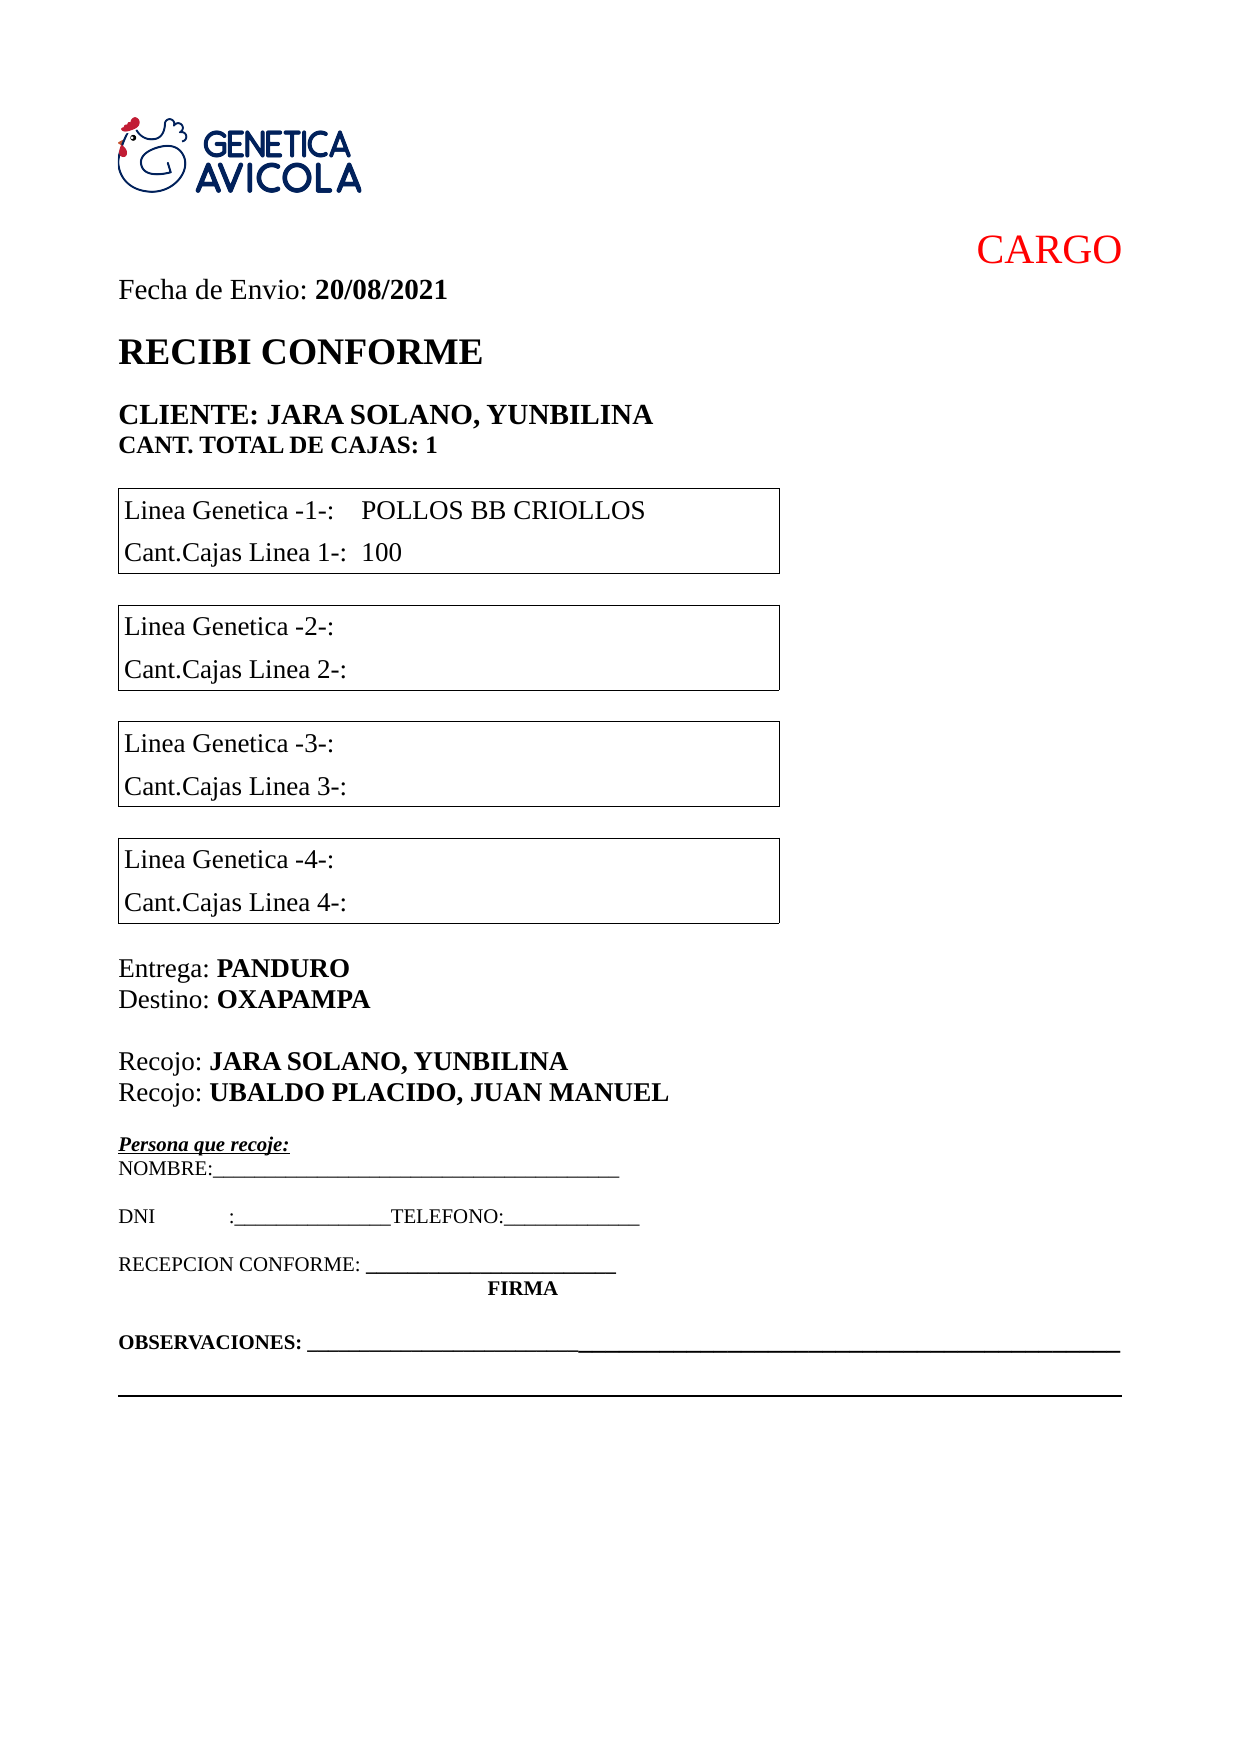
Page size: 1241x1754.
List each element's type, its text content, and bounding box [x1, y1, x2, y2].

table_header Linea Genetica -1-: [119, 489, 356, 531]
table_cell [356, 606, 779, 647]
picture [117, 117, 362, 193]
text Recojo: JARA SOLANO, YUNBILINA [118, 1045, 1122, 1076]
text RECIBI CONFORME [118, 330, 1122, 373]
table_cell [356, 839, 779, 880]
text OBSERVACIONES: __________________________________________________________________ [118, 1324, 1122, 1355]
table_cell [118, 691, 356, 721]
text DNI :_______________TELEFONO:_____________ [118, 1204, 1122, 1228]
table_cell Cant.Cajas Linea 4-: [119, 880, 356, 923]
text Destino: OXAPAMPA [118, 983, 1122, 1014]
table_cell Cant.Cajas Linea 2-: [119, 647, 356, 690]
table_header POLLOS BB CRIOLLOS [356, 489, 779, 531]
text Recojo: UBALDO PLACIDO, JUAN MANUEL [118, 1076, 1122, 1108]
table_cell [356, 691, 779, 721]
table_cell [356, 764, 779, 806]
table_cell Linea Genetica -4-: [119, 839, 356, 880]
text CANT. TOTAL DE CAJAS: 1 [118, 431, 1122, 459]
text NOMBRE:_______________________________________ [118, 1156, 1122, 1180]
table_cell Cant.Cajas Linea 3-: [119, 764, 356, 806]
table_cell [118, 807, 356, 838]
table_cell Linea Genetica -3-: [119, 722, 356, 764]
text Persona que recoje: [118, 1132, 1122, 1156]
table_cell [356, 574, 779, 604]
table_cell Cant.Cajas Linea 1-: [119, 531, 356, 573]
table_cell [356, 722, 779, 764]
table_cell [118, 574, 356, 604]
text RECEPCION CONFORME: ________________________ [118, 1252, 1122, 1276]
text FIRMA [118, 1276, 1122, 1300]
text Entrega: PANDURO [118, 952, 1122, 983]
table_cell [356, 880, 779, 923]
text CARGO [118, 224, 1122, 272]
table_cell Linea Genetica -2-: [119, 606, 356, 647]
text CLIENTE: JARA SOLANO, YUNBILINA [118, 397, 1122, 431]
table_cell [356, 647, 779, 690]
text Fecha de Envio: 20/08/2021 [118, 272, 1122, 306]
table_cell [356, 807, 779, 838]
table_cell 100 [356, 531, 779, 573]
